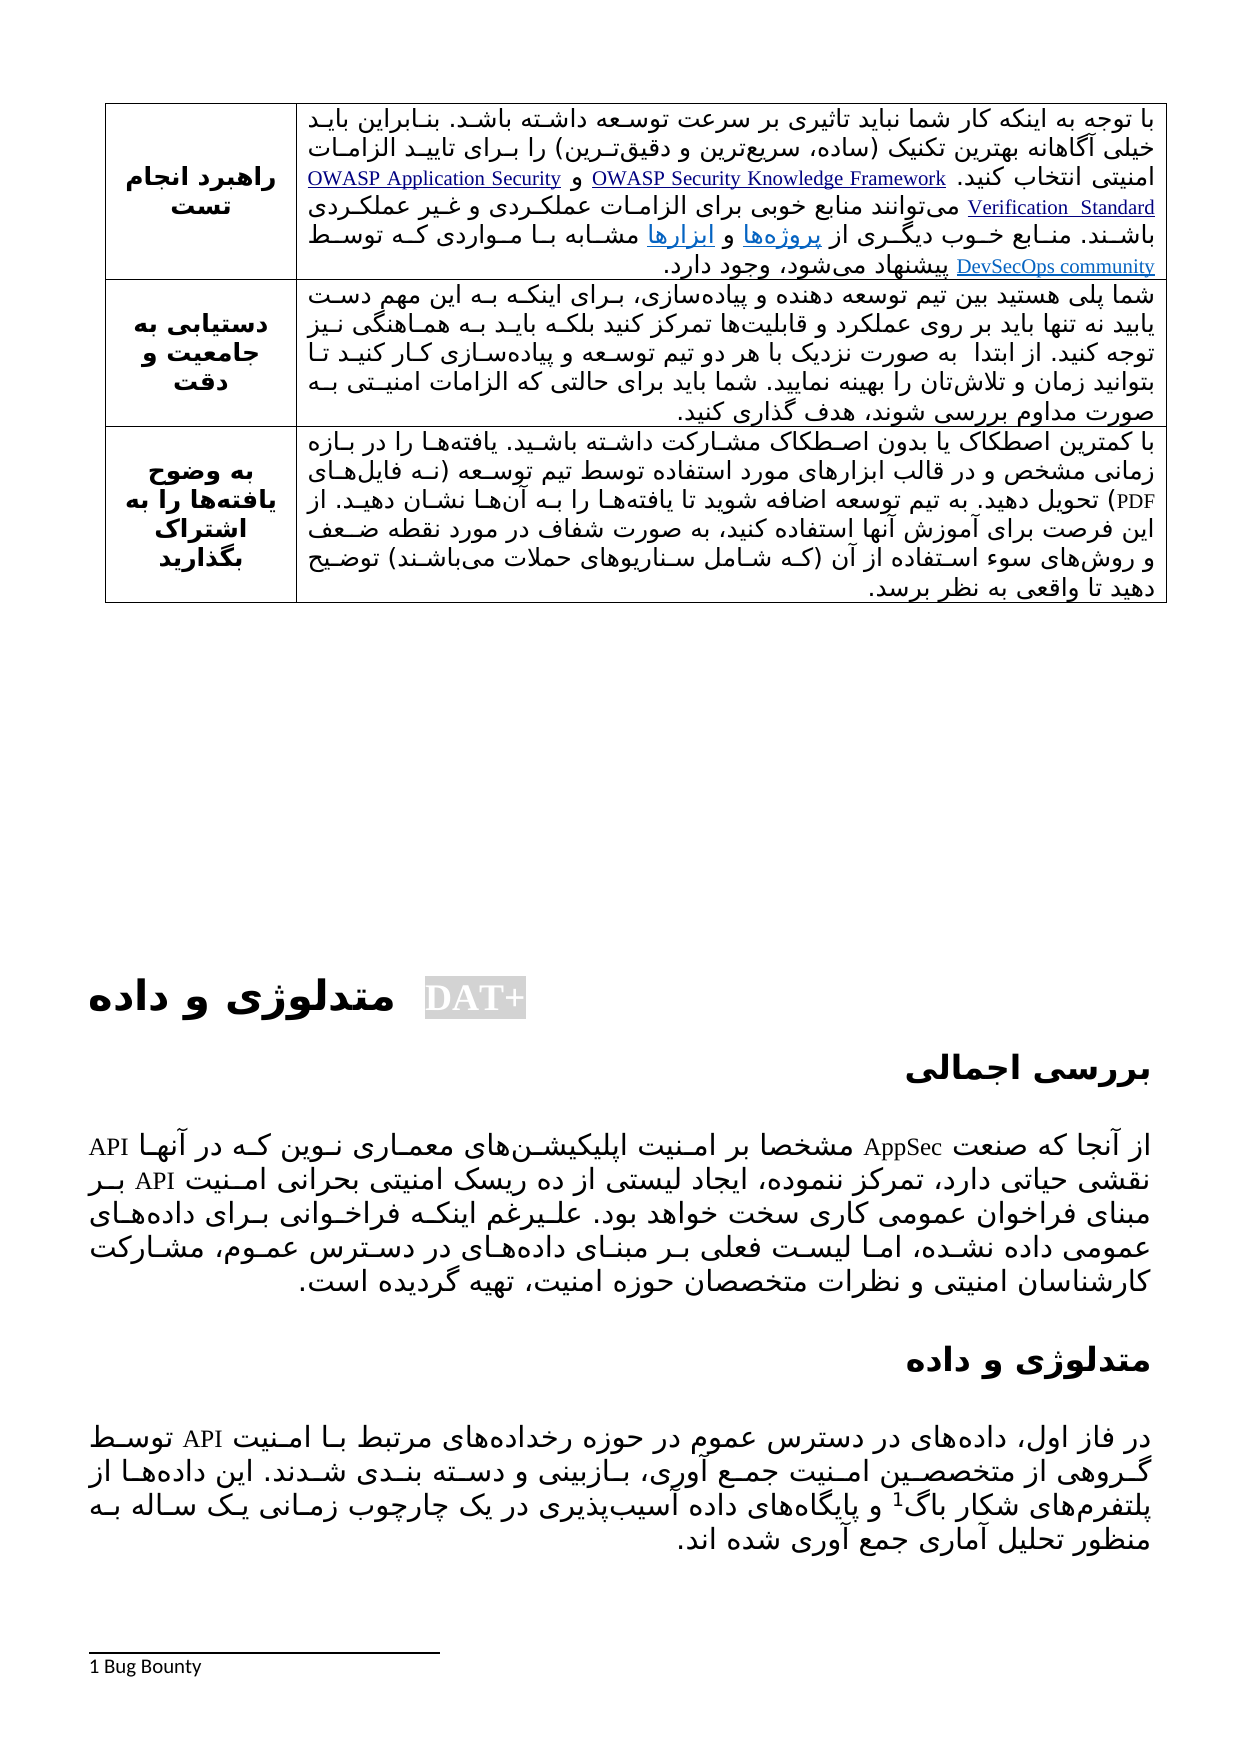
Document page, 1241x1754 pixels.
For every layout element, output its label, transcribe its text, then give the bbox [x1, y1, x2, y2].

text از آنجا که صنعت AppSec مشخصا بر امنیت اپلیکیشن‌‌های معماری نوین که در آنها API نقشی حیاتی دارد، تمرکز ننموده، ایجاد لیستی از ده ریسک امنیتی بحرانی امنیت API بر مبنای فراخوان عمومی کاری سخت خواهد بود. علیرغم اینکه فراخوانی برای داده‌‌های عمومی داده نشده، اما لیست فعلی بر مبنای داده‌های در دسترس عموم، مشارکت کارشناسان امنیتی و نظرات متخصصان حوزه امنیت، تهیه گردیده است. [89, 1129, 1152, 1298]
text در فاز اول، داده‌‌های در دسترس عموم در حوزه رخداده‌‌های مرتبط با امنیت API توسط گروهی از متخصصین امنیت جمع آوری، بازبینی و دسته بندی شدند. این داده‌‌ها از پلتفرم‌‌های شکار باگ و پایگاه‌‌های داده آسیب‌پذیری در یک چارچوب زمانی یک ساله به منظور تحلیل آماری جمع آوری شده اند. [89, 1421, 1152, 1557]
text متدلوژی و داده [89, 1340, 1152, 1379]
table_cell شما پلی هستید بین تیم‌ توسعه دهنده و ‌‌‌پیاده‌سازی، برای اینکه به این مهم دست یابید نه تنها باید بر روی عملکرد و قابلیت‌ها تمرکز کنید بلکه باید به هماهنگی نیز توجه کنید. از ابتدا به صورت نزدیک با هر دو تیم توسعه و ‌‌‌پیاده‌سازی کار کنید تا بتوانید زمان و تلاش‌تان را بهینه نمایید. شما باید برای حالتی که الزامات امنیتی به صورت مداوم بررسی شوند، هدف گذاری کنید. [297, 280, 1166, 426]
table_cell به وضوح یافته‌‌‌ها را به اشتراک بگذارید [106, 427, 296, 602]
table_cell با توجه به اینکه کار شما نباید تاثیری بر سرعت توسعه داشته باشد. بنابراین باید خیلی آگاهانه بهترین تکنیک (ساده، سریع‌ترین و دقیق‌ترین)‌ را برای تایید الزامات امنیتی انتخاب کنید. OWASP Security Knowledge Framework و OWASP Application Security Verification Standard می‌توانند منابع خوبی برای الزامات عملکردی و غیر عملکردی باشند. منابع خوب دیگری از پروژه‌ها و ابزارها مشابه با مواردی که توسط DevSecOps community پیشنهاد می‌شود، وجود دارد. [297, 104, 1166, 279]
text Bug Bounty [89, 1653, 1152, 1679]
table_cell دستیابی به جامعیت و دقت [106, 280, 296, 426]
table_cell با کمترین اصطکاک یا بدون اصطکاک مشارکت داشته باشید. یافته‌‌ها را در بازه زمانی مشخص و در قالب ابزارهای مورد استفاده توسط تیم توسعه (نه فایل‌های PDF) تحویل دهید. به تیم توسعه اضافه شوید تا یافته‌ها را به آن‌ها نشان دهید. از این فرصت برای آموزش آنها استفاده کنید، به صورت شفاف در مورد نقطه ضعف و روش‌های سوء استفاده از آن (که شامل سناریو‌های حملات می‌باشند) توضیح دهید تا واقعی به نظر برسد. [297, 427, 1166, 602]
text بررسی اجمالی [89, 1048, 1152, 1087]
subtitle +DAT متدلوژی و داده [89, 972, 1152, 1020]
table_cell راهبرد انجام تست [106, 104, 296, 279]
